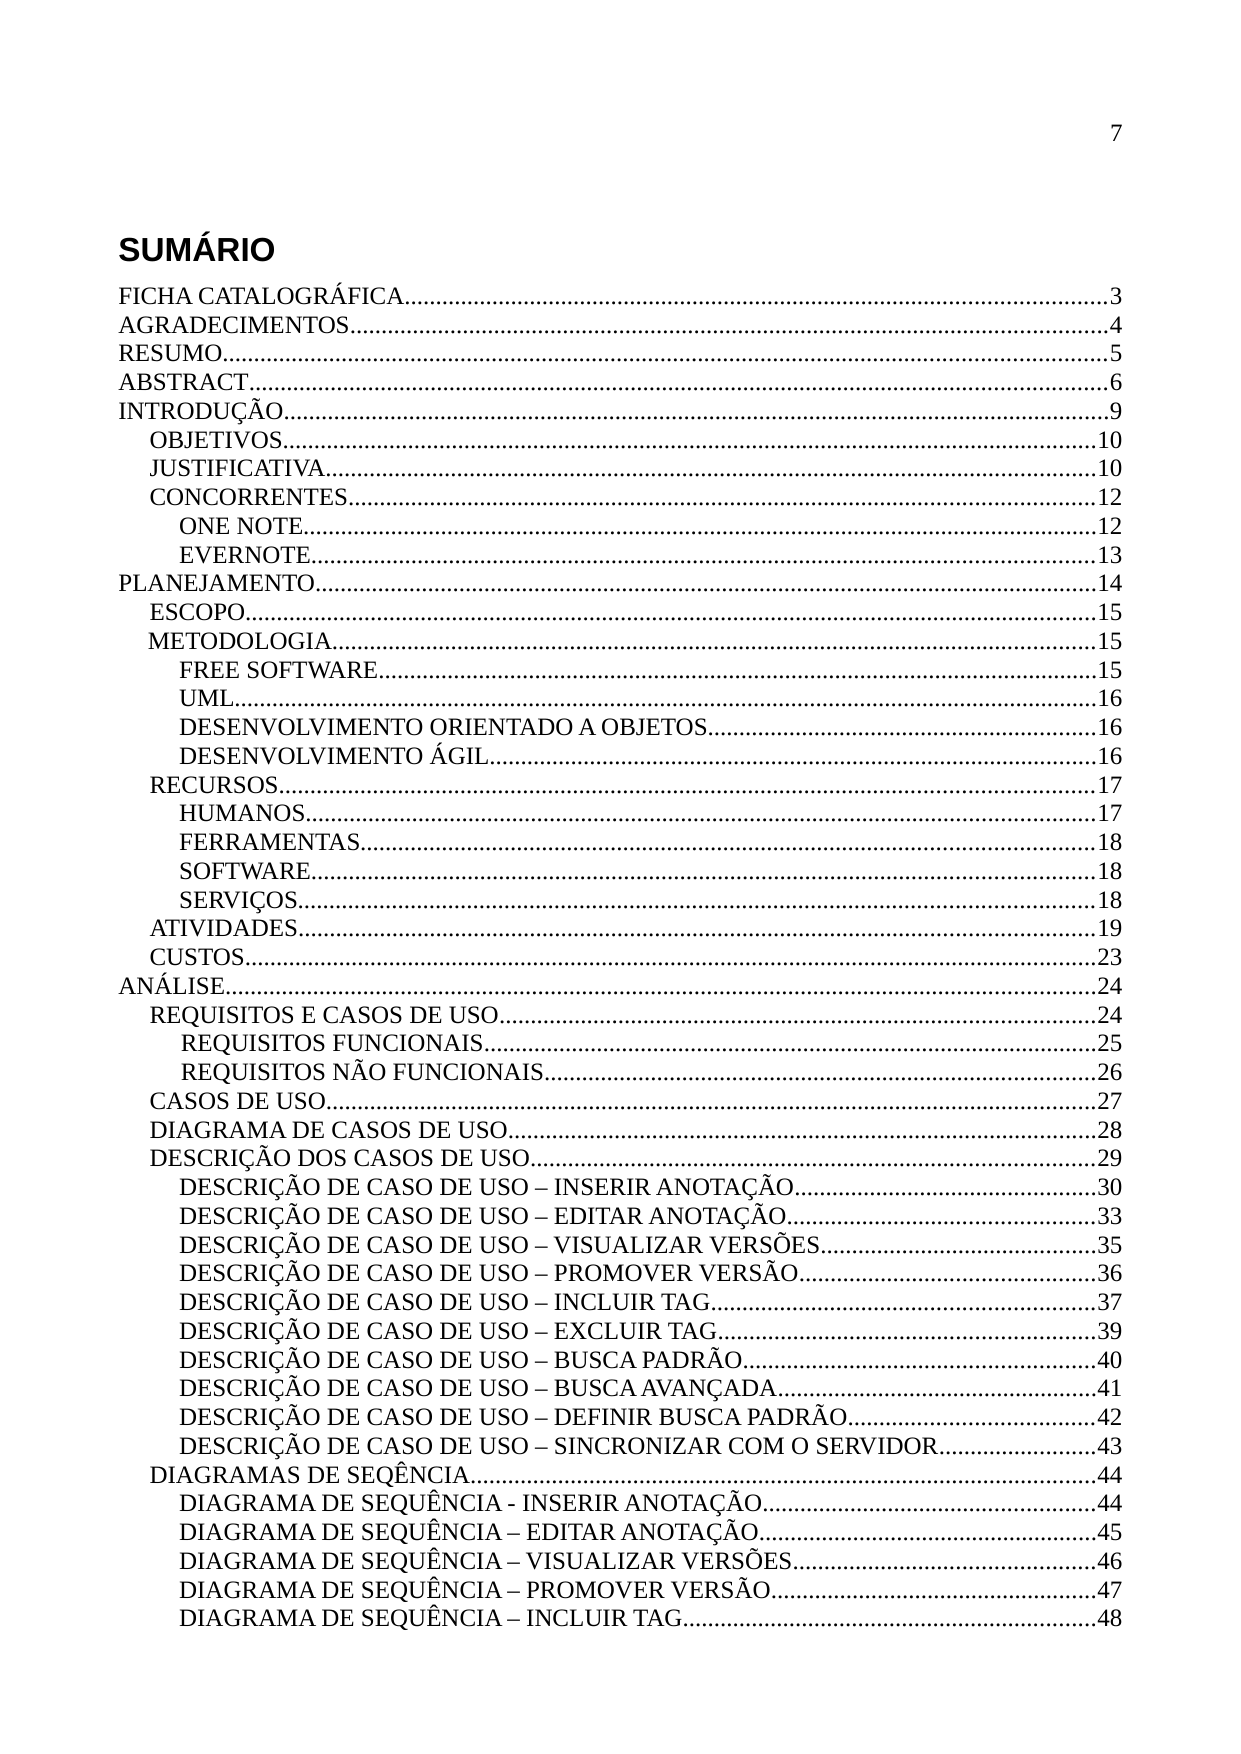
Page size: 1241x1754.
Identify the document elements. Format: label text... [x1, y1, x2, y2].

text AGRADECIMENTOS 4 [118, 310, 1122, 338]
subtitle SUMÁRIO [118, 230, 1122, 268]
text DIAGRAMAS DE SEQÊNCIA 44 [118, 1460, 1122, 1488]
text RECURSOS 17 [118, 770, 1122, 798]
text REQUISITOS E CASOS DE USO 24 [118, 1000, 1122, 1028]
text DIAGRAMA DE SEQUÊNCIA – PROMOVER VERSÃO 47 [148, 1575, 1122, 1603]
text DESCRIÇÃO DE CASO DE USO – EXCLUIR TAG 39 [148, 1316, 1122, 1345]
text DESENVOLVIMENTO ÁGIL 16 [148, 741, 1122, 770]
text SOFTWARE 18 [148, 856, 1122, 885]
text ESCOPO 15 [118, 597, 1122, 626]
text OBJETIVOS 10 [118, 425, 1122, 453]
text FERRAMENTAS 18 [148, 827, 1122, 856]
text DESCRIÇÃO DE CASO DE USO – BUSCA PADRÃO 40 [148, 1345, 1122, 1373]
text REQUISITOS NÃO FUNCIONAIS 26 [118, 1057, 1122, 1086]
text DESCRIÇÃO DE CASO DE USO – DEFINIR BUSCA PADRÃO 42 [148, 1402, 1122, 1431]
text ONE NOTE 12 [148, 511, 1122, 540]
text DIAGRAMA DE SEQUÊNCIA – VISUALIZAR VERSÕES 46 [148, 1546, 1122, 1575]
text DIAGRAMA DE SEQUÊNCIA – INCLUIR TAG 48 [148, 1603, 1122, 1632]
text JUSTIFICATIVA 10 [118, 453, 1122, 482]
text DESCRIÇÃO DOS CASOS DE USO 29 [118, 1143, 1122, 1172]
text METODOLOGIA 15 [148, 626, 1122, 655]
text SERVIÇOS 18 [148, 885, 1122, 913]
text ABSTRACT 6 [118, 367, 1122, 396]
text RESUMO 5 [118, 338, 1122, 367]
text HUMANOS 17 [148, 798, 1122, 827]
text DIAGRAMA DE SEQUÊNCIA - INSERIR ANOTAÇÃO 44 [148, 1488, 1122, 1517]
text CASOS DE USO 27 [118, 1086, 1122, 1115]
text DIAGRAMA DE SEQUÊNCIA – EDITAR ANOTAÇÃO 45 [148, 1517, 1122, 1546]
text DESCRIÇÃO DE CASO DE USO – SINCRONIZAR COM O SERVIDOR 43 [148, 1431, 1122, 1460]
text FREE SOFTWARE 15 [148, 655, 1122, 683]
text DESCRIÇÃO DE CASO DE USO – EDITAR ANOTAÇÃO 33 [148, 1201, 1122, 1230]
text DESCRIÇÃO DE CASO DE USO – PROMOVER VERSÃO 36 [148, 1258, 1122, 1287]
text CUSTOS 23 [118, 942, 1122, 971]
text DIAGRAMA DE CASOS DE USO 28 [118, 1115, 1122, 1143]
text ATIVIDADES 19 [118, 913, 1122, 942]
text UML 16 [148, 683, 1122, 712]
text DESCRIÇÃO DE CASO DE USO – BUSCA AVANÇADA 41 [148, 1373, 1122, 1402]
text REQUISITOS FUNCIONAIS 25 [118, 1028, 1122, 1057]
text DESENVOLVIMENTO ORIENTADO A OBJETOS 16 [148, 712, 1122, 741]
text PLANEJAMENTO 14 [118, 568, 1122, 597]
text DESCRIÇÃO DE CASO DE USO – INCLUIR TAG 37 [148, 1287, 1122, 1316]
text FICHA CATALOGRÁFICA 3 [118, 281, 1122, 310]
text ANÁLISE 24 [118, 971, 1122, 1000]
text CONCORRENTES 12 [118, 482, 1122, 511]
text DESCRIÇÃO DE CASO DE USO – VISUALIZAR VERSÕES 35 [148, 1230, 1122, 1258]
text DESCRIÇÃO DE CASO DE USO – INSERIR ANOTAÇÃO 30 [148, 1172, 1122, 1201]
text EVERNOTE 13 [148, 540, 1122, 568]
text INTRODUÇÃO 9 [118, 396, 1122, 425]
